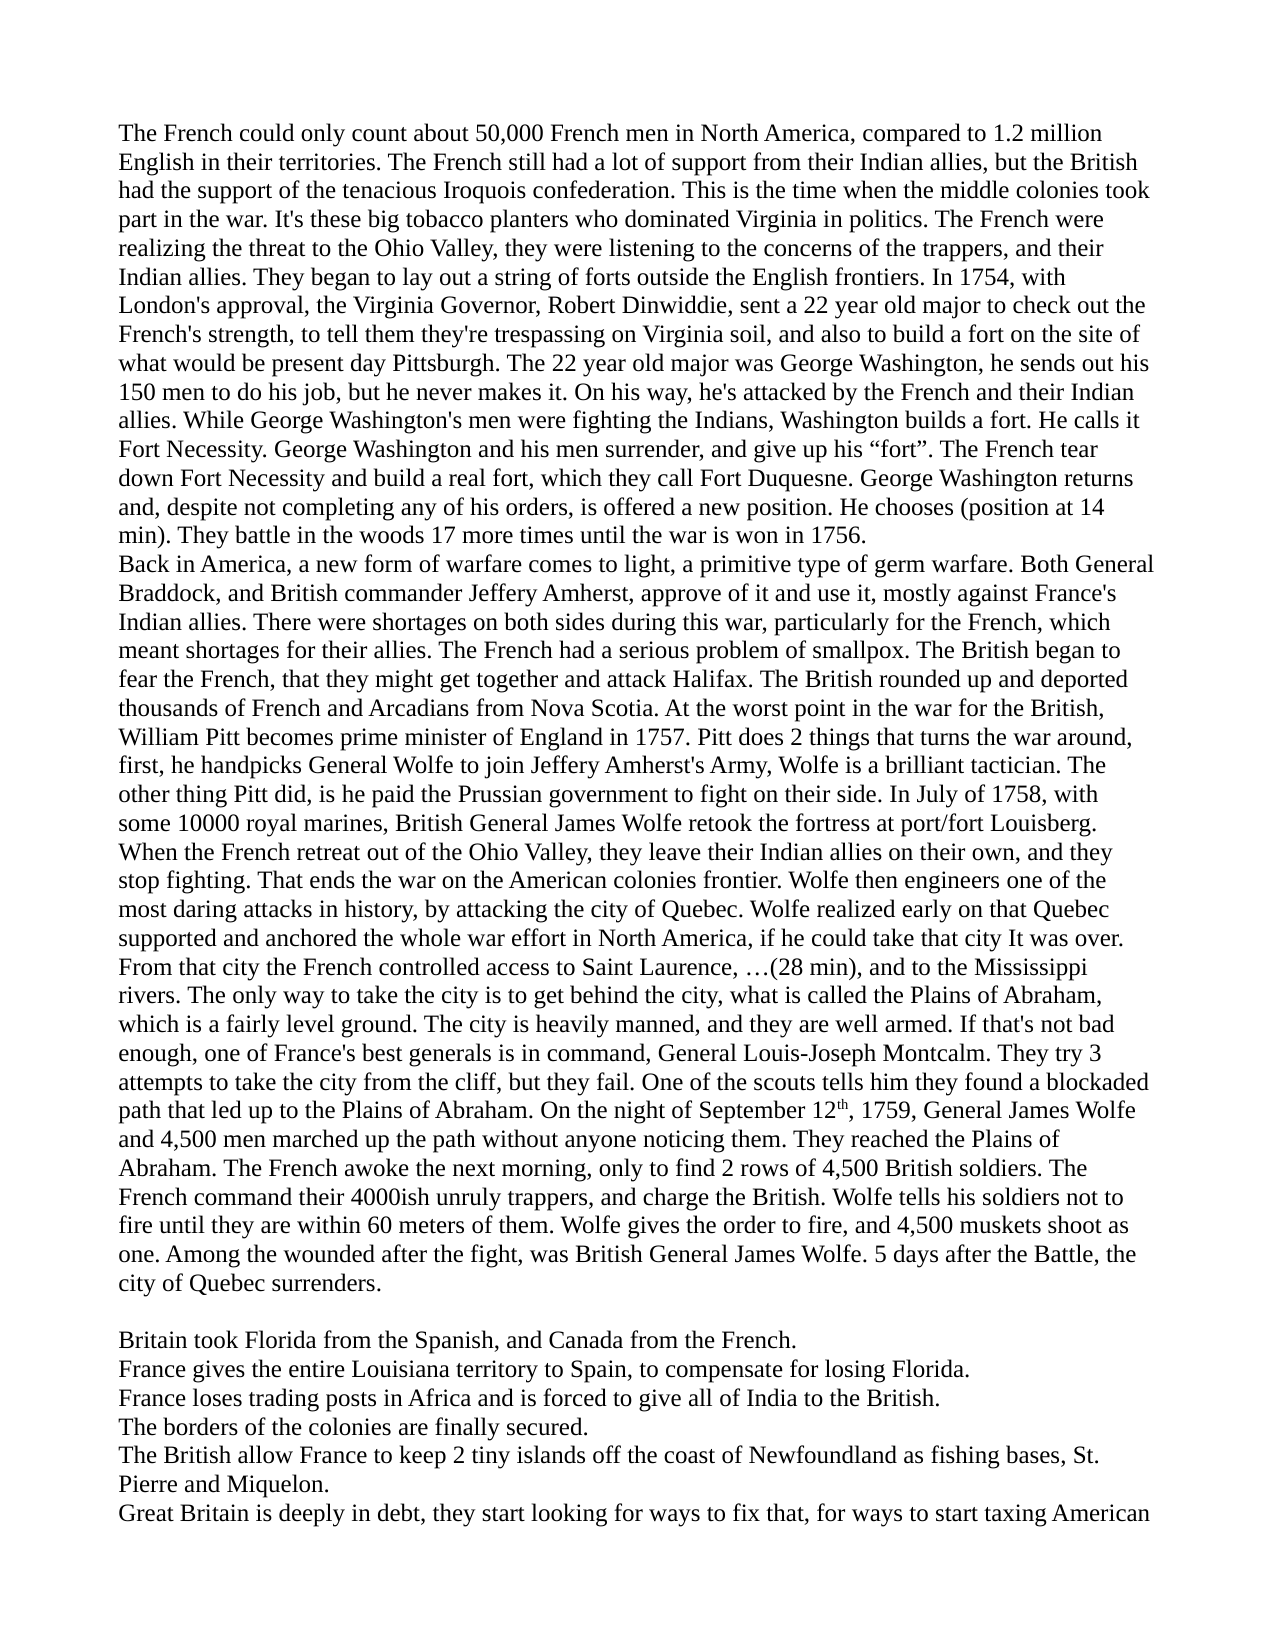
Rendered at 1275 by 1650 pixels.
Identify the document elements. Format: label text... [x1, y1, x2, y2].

text France loses trading posts in Africa and is forced to give all of India to the British. [118, 1383, 1157, 1412]
text Back in America, a new form of warfare comes to light, a primitive type of germ warfare. Both General Braddock, and British commander Jeffery Amherst, approve of it and use it, mostly against France's Indian allies. There were shortages on both sides during this war, particularly for the French, which meant shortages for their allies. The French had a serious problem of smallpox. The British began to fear the French, that they might get together and attack Halifax. The British rounded up and deported thousands of French and Arcadians from Nova Scotia. At the worst point in the war for the British, William Pitt becomes prime minister of England in 1757. Pitt does 2 things that turns the war around, first, he handpicks General Wolfe to join Jeffery Amherst's Army, Wolfe is a brilliant tactician. The other thing Pitt did, is he paid the Prussian government to fight on their side. In July of 1758, with some 10000 royal marines, British General James Wolfe retook the fortress at port/fort Louisberg. When the French retreat out of the Ohio Valley, they leave their Indian allies on their own, and they stop fighting. That ends the war on the American colonies frontier. Wolfe then engineers one of the most daring attacks in history, by attacking the city of Quebec. Wolfe realized early on that Quebec supported and anchored the whole war effort in North America, if he could take that city It was over. From that city the French controlled access to Saint Laurence, …(28 min), and to the Mississippi rivers. The only way to take the city is to get behind the city, what is called the Plains of Abraham, which is a fairly level ground. The city is heavily manned, and they are well armed. If that's not bad enough, one of France's best generals is in command, General Louis-Joseph Montcalm. They try 3 attempts to take the city from the cliff, but they fail. One of the scouts tells him they found a blockaded path that led up to the Plains of Abraham. On the night of September 12th, 1759, General James Wolfe and 4,500 men marched up the path without anyone noticing them. They reached the Plains of Abraham. The French awoke the next morning, only to find 2 rows of 4,500 British soldiers. The French command their 4000ish unruly trappers, and charge the British. Wolfe tells his soldiers not to fire until they are within 60 meters of them. Wolfe gives the order to fire, and 4,500 muskets shoot as one. Among the wounded after the fight, was British General James Wolfe. 5 days after the Battle, the city of Quebec surrenders. [118, 549, 1157, 1297]
text Britain took Florida from the Spanish, and Canada from the French. [118, 1326, 1157, 1354]
text The borders of the colonies are finally secured. [118, 1412, 1157, 1441]
text The French could only count about 50,000 French men in North America, compared to 1.2 million English in their territories. The French still had a lot of support from their Indian allies, but the British had the support of the tenacious Iroquois confederation. This is the time when the middle colonies took part in the war. It's these big tobacco planters who dominated Virginia in politics. The French were realizing the threat to the Ohio Valley, they were listening to the concerns of the trappers, and their Indian allies. They began to lay out a string of forts outside the English frontiers. In 1754, with London's approval, the Virginia Governor, Robert Dinwiddie, sent a 22 year old major to check out the French's strength, to tell them they're trespassing on Virginia soil, and also to build a fort on the site of what would be present day Pittsburgh. The 22 year old major was George Washington, he sends out his 150 men to do his job, but he never makes it. On his way, he's attacked by the French and their Indian allies. While George Washington's men were fighting the Indians, Washington builds a fort. He calls it Fort Necessity. George Washington and his men surrender, and give up his “fort”. The French tear down Fort Necessity and build a real fort, which they call Fort Duquesne. George Washington returns and, despite not completing any of his orders, is offered a new position. He chooses (position at 14 min). They battle in the woods 17 more times until the war is won in 1756. [118, 118, 1157, 549]
text The British allow France to keep 2 tiny islands off the coast of Newfoundland as fishing bases, St. Pierre and Miquelon. [118, 1441, 1157, 1498]
text France gives the entire Louisiana territory to Spain, to compensate for losing Florida. [118, 1354, 1157, 1383]
text Great Britain is deeply in debt, they start looking for ways to fix that, for ways to start taxing American [118, 1498, 1157, 1527]
